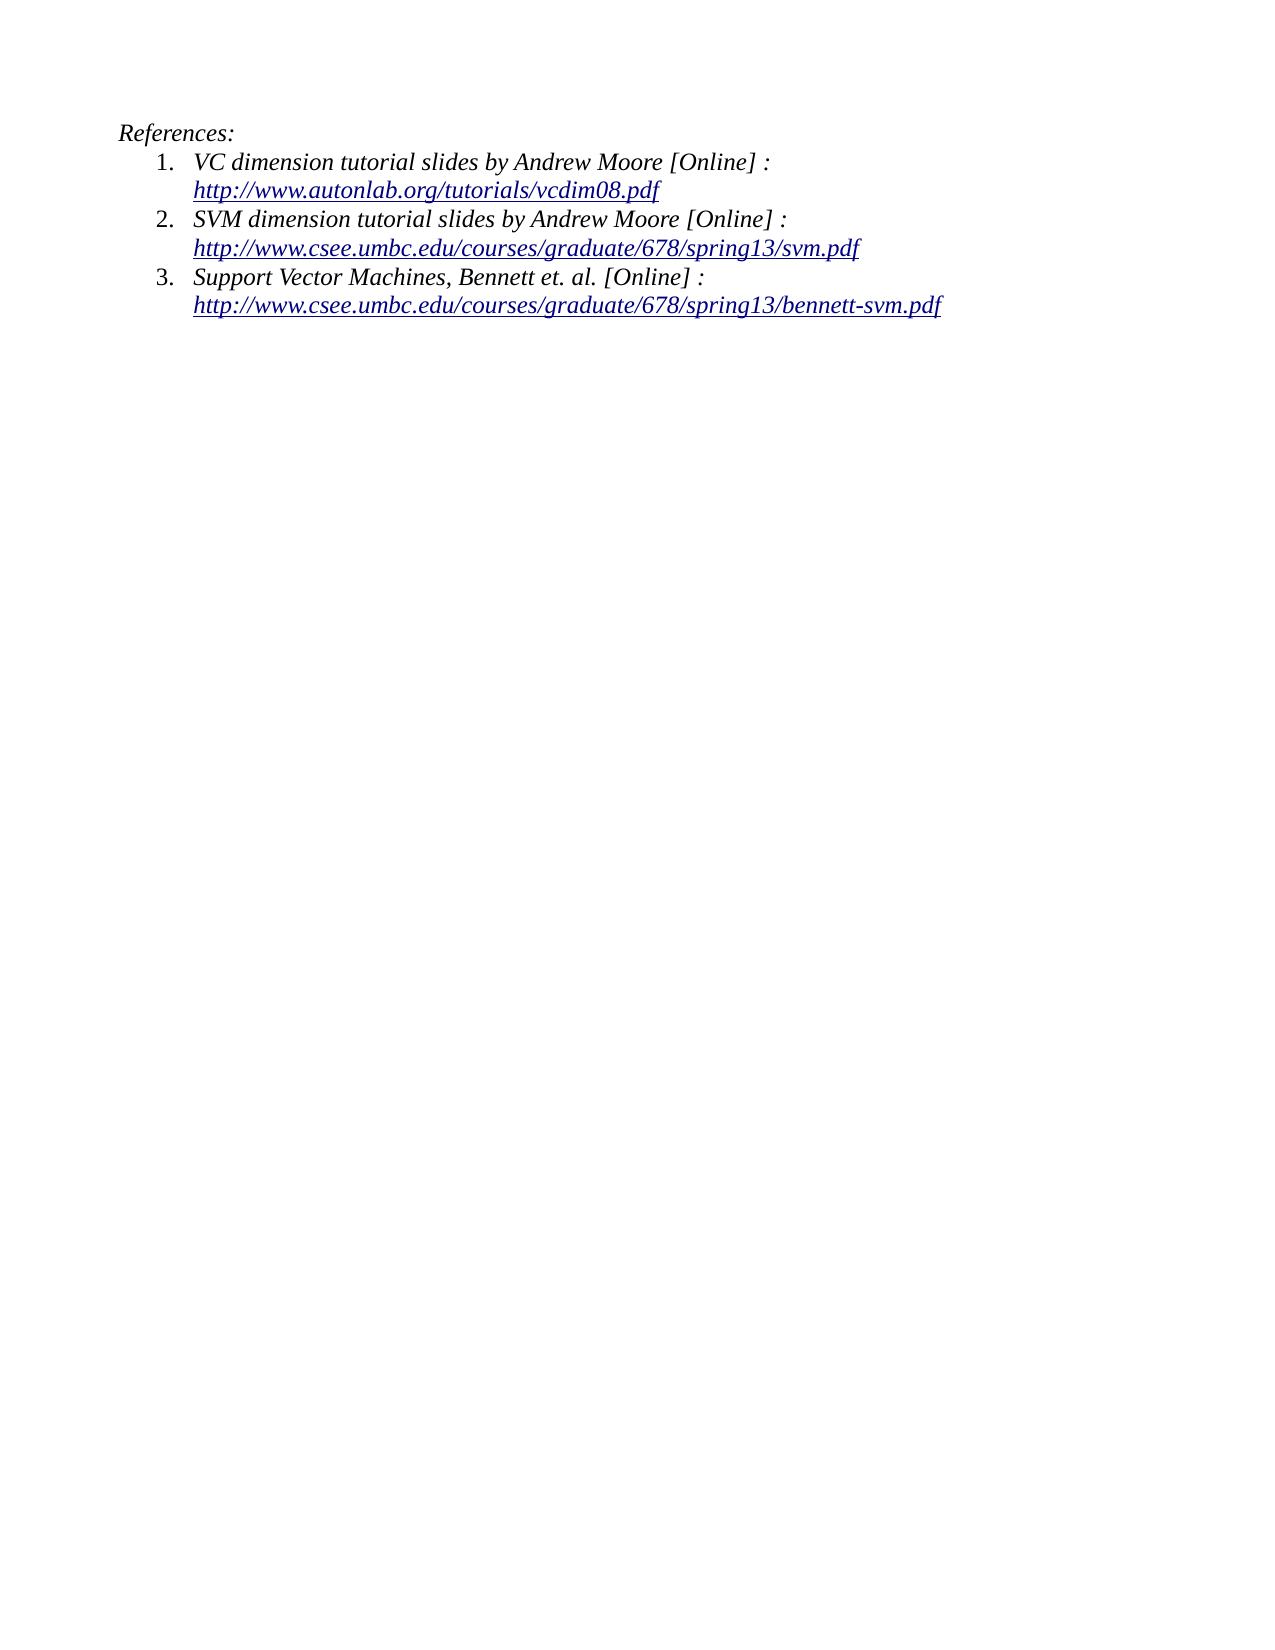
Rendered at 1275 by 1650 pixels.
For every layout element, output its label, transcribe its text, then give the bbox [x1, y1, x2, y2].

text References: [118, 118, 1157, 147]
list SVM dimension tutorial slides by Andrew Moore [Online] : http://www.csee.umbc.edu/courses/graduate/678/spring13/svm.pdf [156, 204, 1157, 262]
list VC dimension tutorial slides by Andrew Moore [Online] : http://www.autonlab.org/tutorials/vcdim08.pdf [156, 147, 1157, 204]
list Support Vector Machines, Bennett et. al. [Online] : http://www.csee.umbc.edu/courses/graduate/678/spring13/bennett-svm.pdf [156, 262, 1157, 319]
